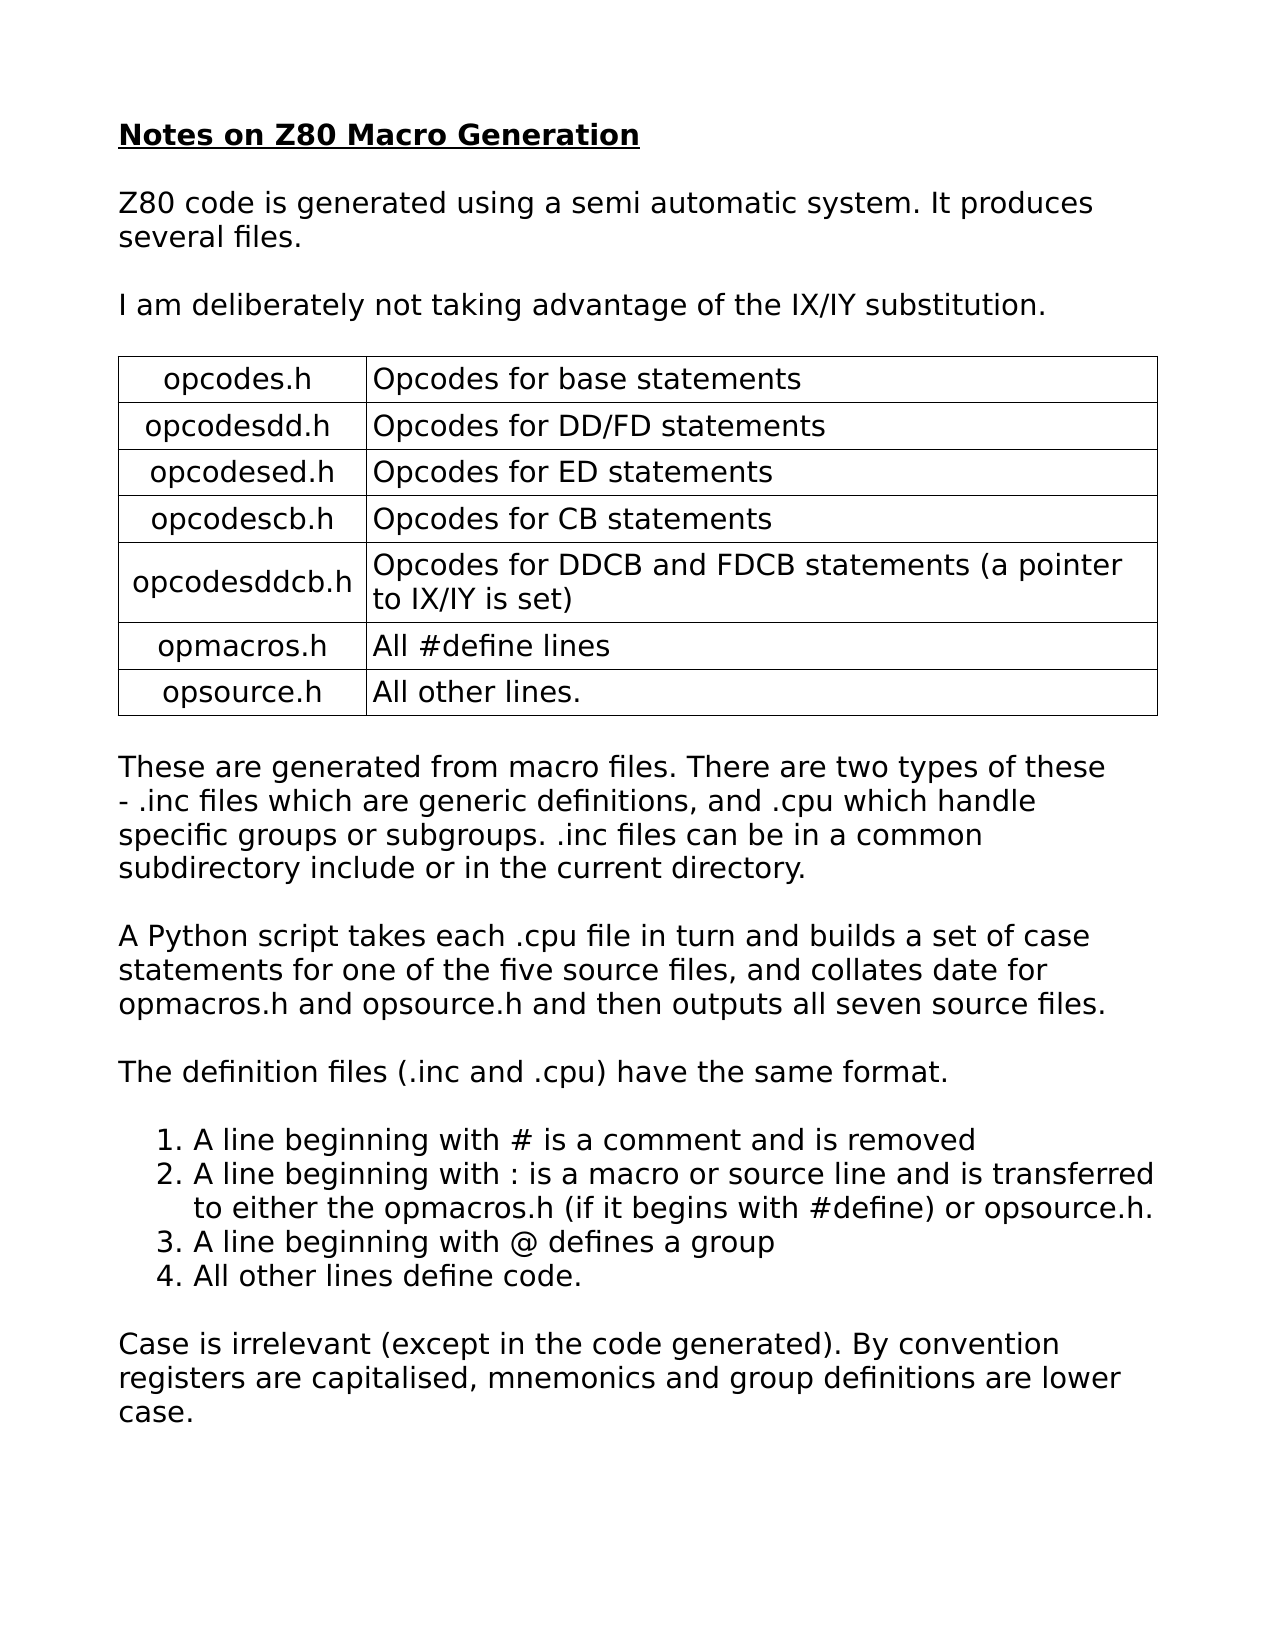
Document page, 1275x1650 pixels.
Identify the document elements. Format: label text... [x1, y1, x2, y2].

table_header Opcodes for base statements [367, 357, 1157, 402]
text I am deliberately not taking advantage of the IX/IY substitution. [118, 288, 1157, 322]
table_cell opcodescb.h [119, 496, 366, 542]
text Z80 code is generated using a semi automatic system. It produces several files. [118, 186, 1157, 254]
table_cell Opcodes for DDCB and FDCB statements (a pointer to IX/IY is set) [367, 543, 1157, 622]
text Case is irrelevant (except in the code generated). By convention registers are capitalised, mnemonics and group definitions are lower case. [118, 1327, 1157, 1429]
table_cell Opcodes for ED statements [367, 450, 1157, 495]
table_cell All other lines. [367, 670, 1157, 715]
table_cell opcodesddcb.h [119, 543, 366, 622]
text Notes on Z80 Macro Generation [118, 118, 1157, 152]
list A line beginning with # is a comment and is removed [156, 1123, 1157, 1157]
text A Python script takes each .cpu file in turn and builds a set of case statements for one of the five source files, and collates date for opmacros.h and opsource.h and then outputs all seven source files. [118, 920, 1157, 1022]
text These are generated from macro files. There are two types of these - .inc files which are generic definitions, and .cpu which handle specific groups or subgroups. .inc files can be in a common subdirectory include or in the current directory. [118, 750, 1157, 886]
table_cell All #define lines [367, 623, 1157, 668]
table_cell opmacros.h [119, 623, 366, 668]
list A line beginning with : is a macro or source line and is transferred to either the opmacros.h (if it begins with #define) or opsource.h. [156, 1157, 1157, 1225]
list A line beginning with @ defines a group [156, 1225, 1157, 1259]
table_cell Opcodes for CB statements [367, 496, 1157, 542]
list All other lines define code. [156, 1259, 1157, 1293]
table_cell opsource.h [119, 670, 366, 715]
table_cell Opcodes for DD/FD statements [367, 403, 1157, 449]
table_cell opcodesdd.h [119, 403, 366, 449]
text The definition files (.inc and .cpu) have the same format. [118, 1056, 1157, 1089]
table_header opcodes.h [119, 357, 366, 402]
table_cell opcodesed.h [119, 450, 366, 495]
